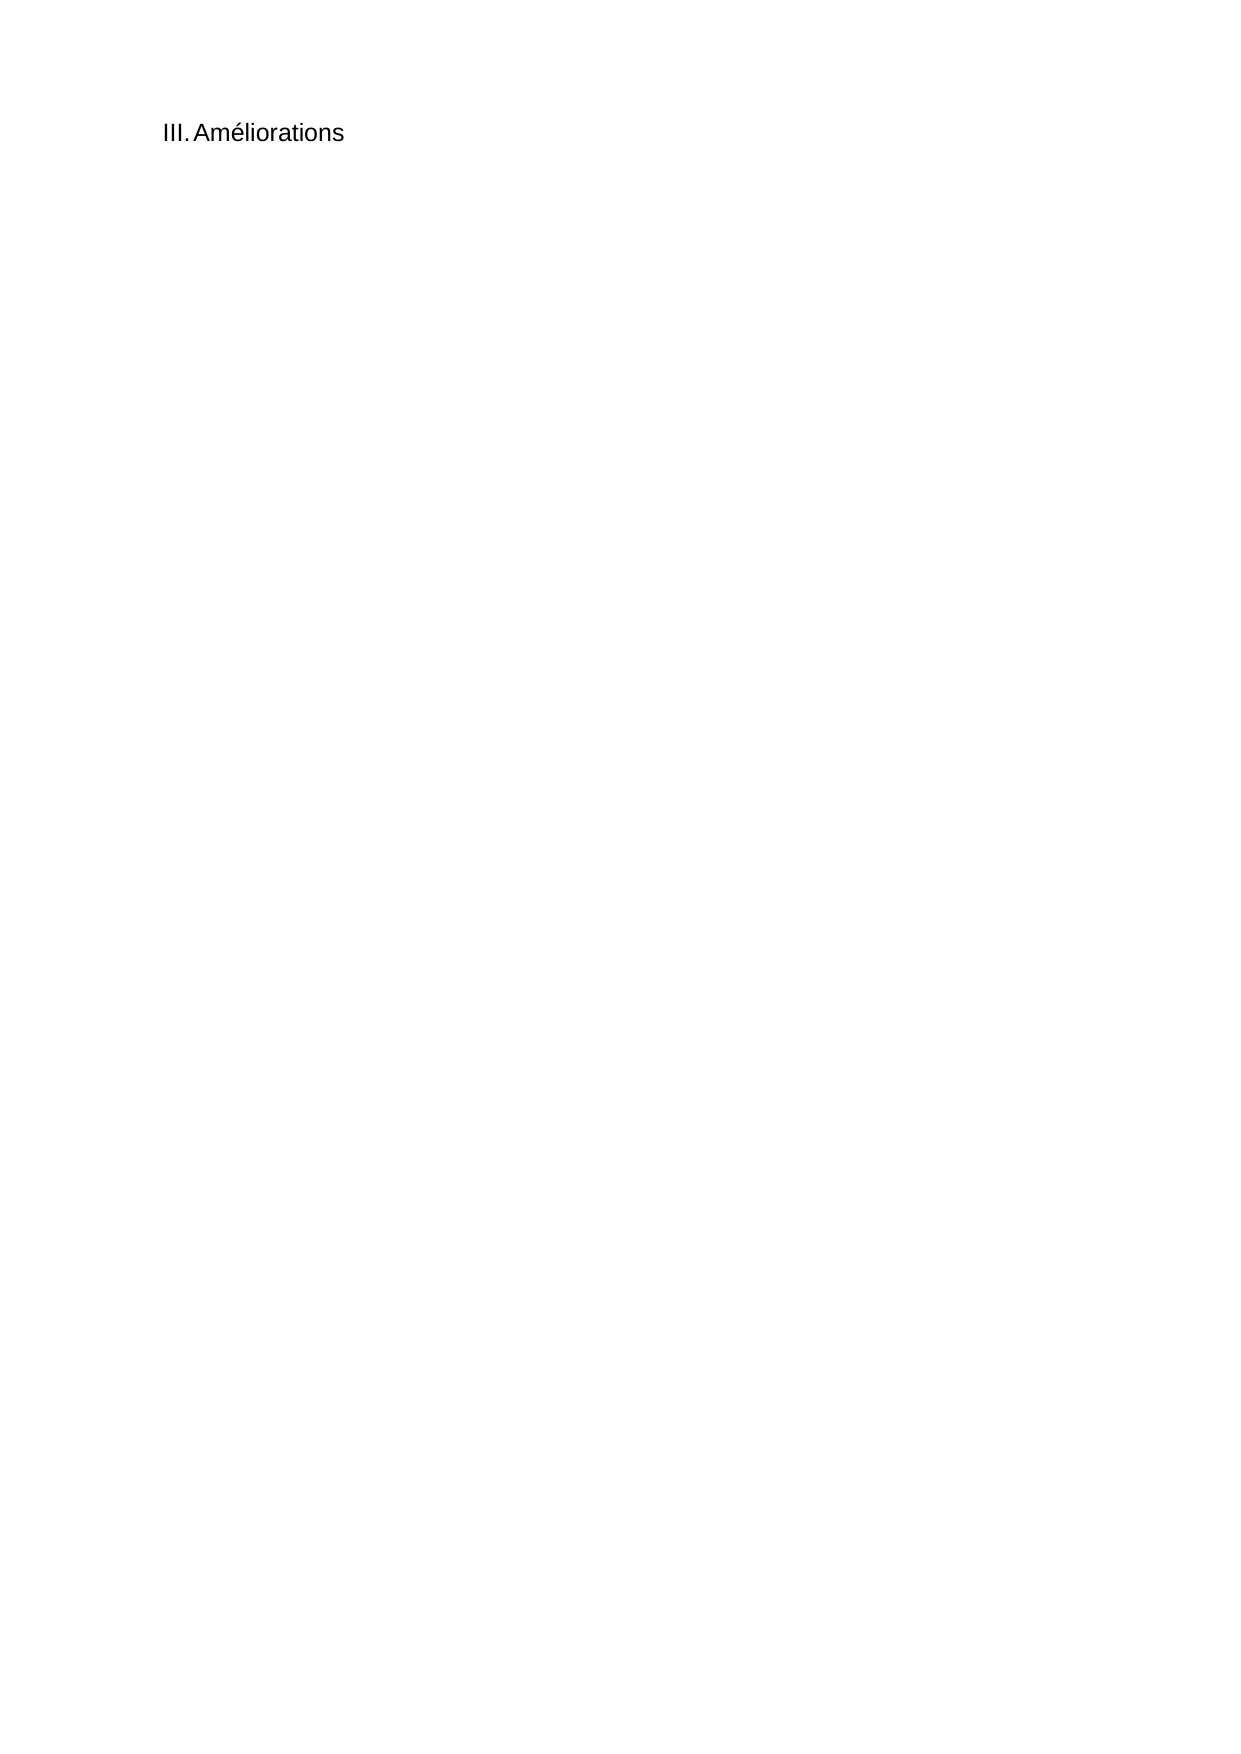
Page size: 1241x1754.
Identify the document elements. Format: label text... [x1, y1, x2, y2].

list Améliorations [156, 118, 1122, 147]
